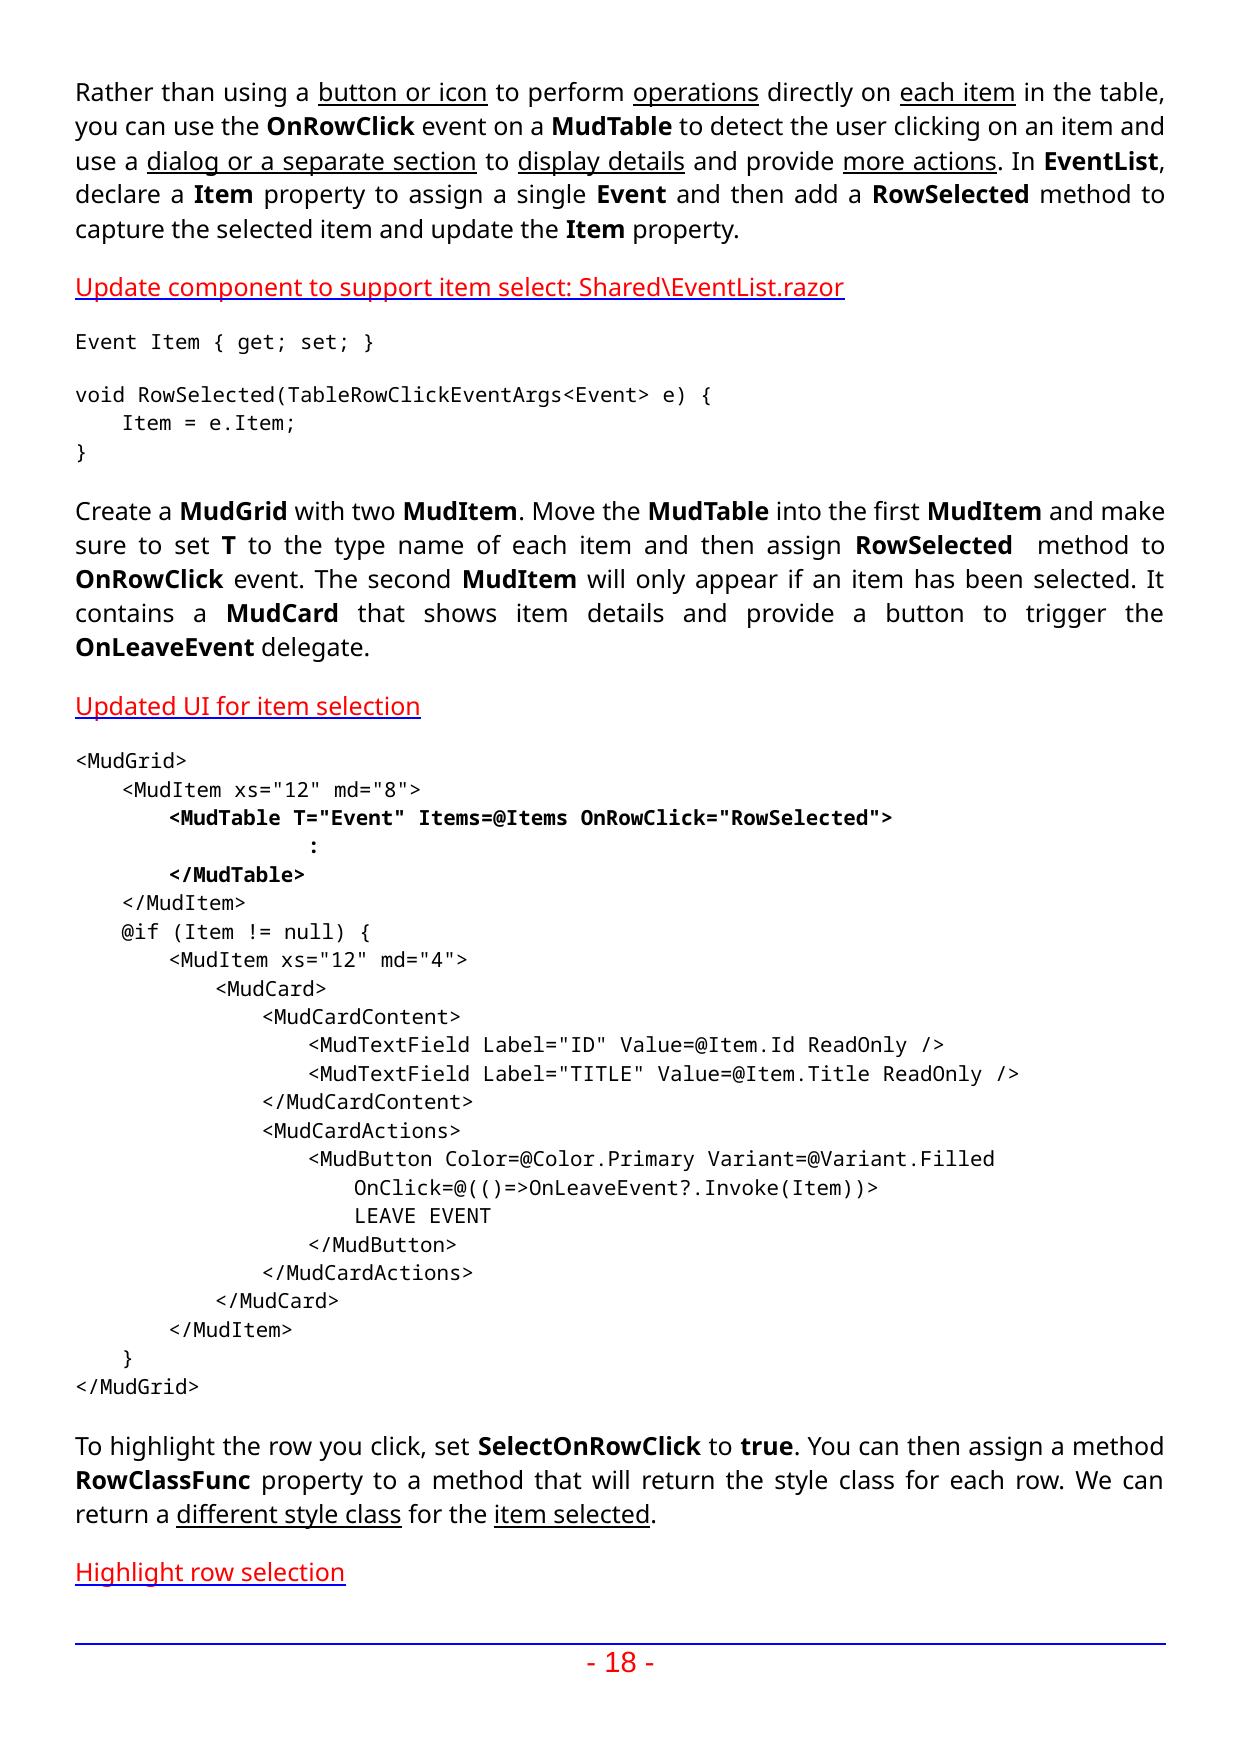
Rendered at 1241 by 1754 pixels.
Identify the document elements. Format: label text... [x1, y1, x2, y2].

text Rather than using a button or icon to perform operations directly on each item in the table, you can use the OnRowClick event on a MudTable to detect the user clicking on an item and use a dialog or a separate section to display details and provide more actions. In EventList, declare a Item property to assign a single Event and then add a RowSelected method to capture the selected item and update the Item property. [75, 75, 1166, 245]
text <MudItem xs="12" md="8"> [75, 775, 1166, 803]
text </MudCardActions> [75, 1258, 1166, 1287]
text <MudItem xs="12" md="4"> [75, 945, 1166, 974]
text Item = e.Item; [75, 408, 1166, 437]
text </MudGrid> [75, 1372, 1166, 1400]
text : [75, 832, 1166, 860]
text } [75, 437, 1166, 465]
text <MudTextField Label="ID" Value=@Item.Id ReadOnly /> [75, 1031, 1166, 1059]
text To highlight the row you click, set SelectOnRowClick to true. You can then assign a method RowClassFunc property to a method that will return the style class for each row. We can return a different style class for the item selected. [75, 1429, 1166, 1531]
text } [75, 1343, 1166, 1372]
text <MudTable T="Event" Items=@Items OnRowClick="RowSelected"> [75, 803, 1166, 832]
text <MudTextField Label="TITLE" Value=@Item.Title ReadOnly /> [75, 1059, 1166, 1087]
text Update component to support item select: Shared\EventList.razor [75, 269, 1166, 303]
text Highlight row selection [75, 1555, 1166, 1589]
text </MudButton> [75, 1230, 1166, 1258]
text LEAVE EVENT [75, 1201, 1166, 1230]
text Event Item { get; set; } [75, 327, 1166, 356]
text </MudItem> [75, 1315, 1166, 1343]
text <MudCardContent> [75, 1002, 1166, 1031]
text </MudTable> [75, 860, 1166, 888]
text OnClick=@(()=>OnLeaveEvent?.Invoke(Item))> [75, 1173, 1166, 1201]
text </MudCardContent> [75, 1087, 1166, 1116]
text void RowSelected(TableRowClickEventArgs<Event> e) { [75, 380, 1166, 408]
text <MudButton Color=@Color.Primary Variant=@Variant.Filled [75, 1144, 1166, 1173]
text Create a MudGrid with two MudItem. Move the MudTable into the first MudItem and make sure to set T to the type name of each item and then assign RowSelected method to OnRowClick event. The second MudItem will only appear if an item has been selected. It contains a MudCard that shows item details and provide a button to trigger the OnLeaveEvent delegate. [75, 494, 1166, 664]
text <MudCard> [75, 974, 1166, 1002]
text </MudItem> [75, 888, 1166, 917]
text Updated UI for item selection [75, 688, 1166, 722]
text </MudCard> [75, 1287, 1166, 1315]
text <MudGrid> [75, 746, 1166, 775]
text @if (Item != null) { [75, 917, 1166, 945]
text <MudCardActions> [75, 1116, 1166, 1144]
